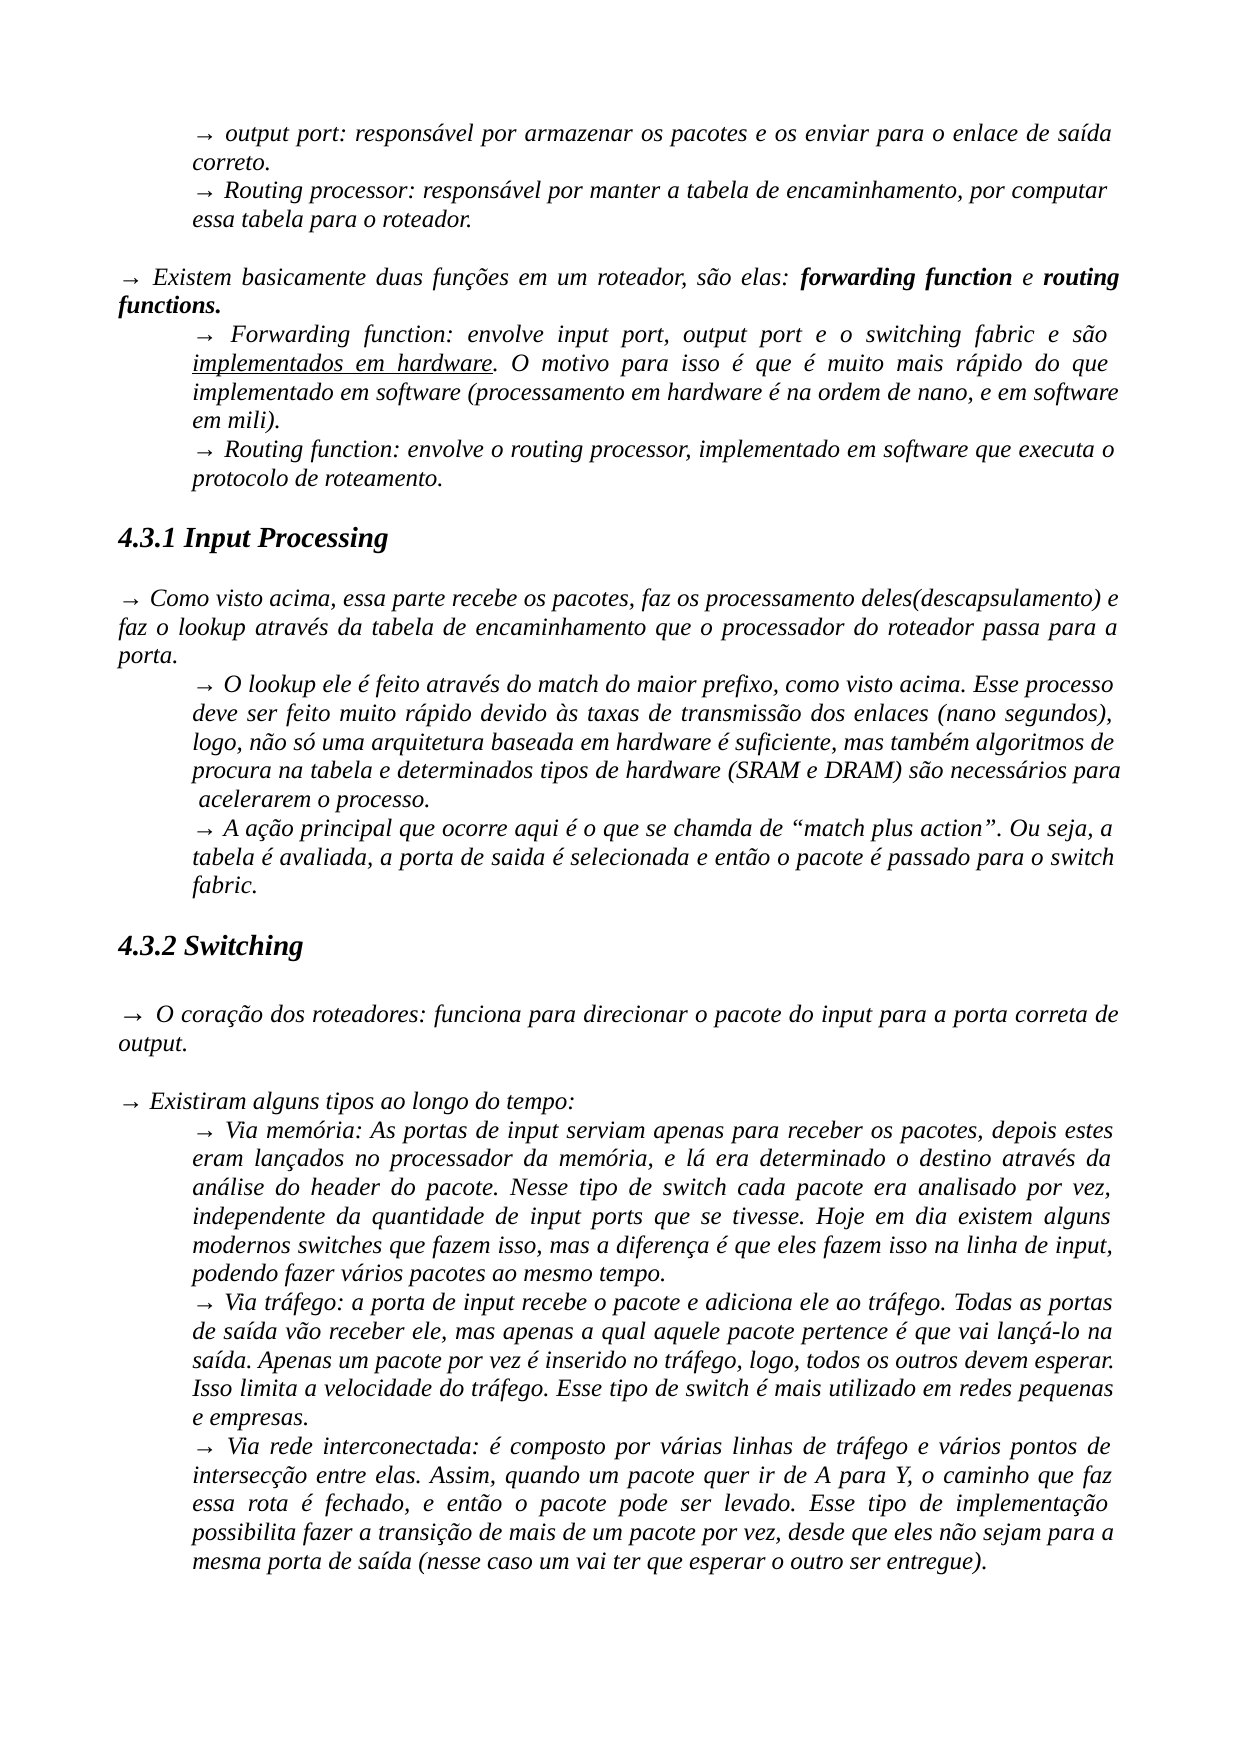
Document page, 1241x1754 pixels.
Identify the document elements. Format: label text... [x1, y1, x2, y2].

text → O coração dos roteadores: funciona para direcionar o pacote do input para a porta correta de output. [118, 995, 1122, 1057]
text → Via tráfego: a porta de input recebe o pacote e adiciona ele ao tráfego. Todas as portas de saída vão receber ele, mas apenas a qual aquele pacote pertence é que vai lançá-lo na saída. Apenas um pacote por vez é inserido no tráfego, logo, todos os outros devem esperar. Isso limita a velocidade do tráfego. Esse tipo de switch é mais utilizado em redes pequenas e empresas. [118, 1287, 1122, 1431]
text → Via memória: As portas de input serviam apenas para receber os pacotes, depois estes eram lançados no processador da memória, e lá era determinado o destino através da análise do header do pacote. Nesse tipo de switch cada pacote era analisado por vez, independente da quantidade de input ports que se tivesse. Hoje em dia existem alguns modernos switches que fazem isso, mas a diferença é que eles fazem isso na linha de input, podendo fazer vários pacotes ao mesmo tempo. [118, 1115, 1122, 1287]
text → Via rede interconectada: é composto por várias linhas de tráfego e vários pontos de intersecção entre elas. Assim, quando um pacote quer ir de A para Y, o caminho que faz essa rota é fechado, e então o pacote pode ser levado. Esse tipo de implementação possibilita fazer a transição de mais de um pacote por vez, desde que eles não sejam para a mesma porta de saída (nesse caso um vai ter que esperar o outro ser entregue). [118, 1431, 1122, 1575]
text → Forwarding function: envolve input port, output port e o switching fabric e são implementados em hardware. O motivo para isso é que é muito mais rápido do que implementado em software (processamento em hardware é na ordem de nano, e em software em mili). [118, 319, 1122, 434]
text 4.3.1 Input Processing [118, 521, 1122, 554]
text → output port: responsável por armazenar os pacotes e os enviar para o enlace de saída correto. [118, 118, 1122, 176]
text → Como visto acima, essa parte recebe os pacotes, faz os processamento deles(descapsulamento) e faz o lookup através da tabela de encaminhamento que o processador do roteador passa para a porta. [118, 583, 1122, 669]
text → Existem basicamente duas funções em um roteador, são elas: forwarding function e routing functions. [118, 262, 1122, 319]
text → Routing function: envolve o routing processor, implementado em software que executa o protocolo de roteamento. [118, 434, 1122, 492]
text → A ação principal que ocorre aqui é o que se chamda de “match plus action”. Ou seja, a tabela é avaliada, a porta de saida é selecionada e então o pacote é passado para o switch fabric. [118, 813, 1122, 899]
text → Existiram alguns tipos ao longo do tempo: [118, 1086, 1122, 1115]
text 4.3.2 Switching [118, 928, 1122, 961]
text → O lookup ele é feito através do match do maior prefixo, como visto acima. Esse processo deve ser feito muito rápido devido às taxas de transmissão dos enlaces (nano segundos), logo, não só uma arquitetura baseada em hardware é suficiente, mas também algoritmos de procura na tabela e determinados tipos de hardware (SRAM e DRAM) são necessários para acelerarem o processo. [118, 669, 1122, 813]
text → Routing processor: responsável por manter a tabela de encaminhamento, por computar essa tabela para o roteador. [118, 176, 1122, 233]
